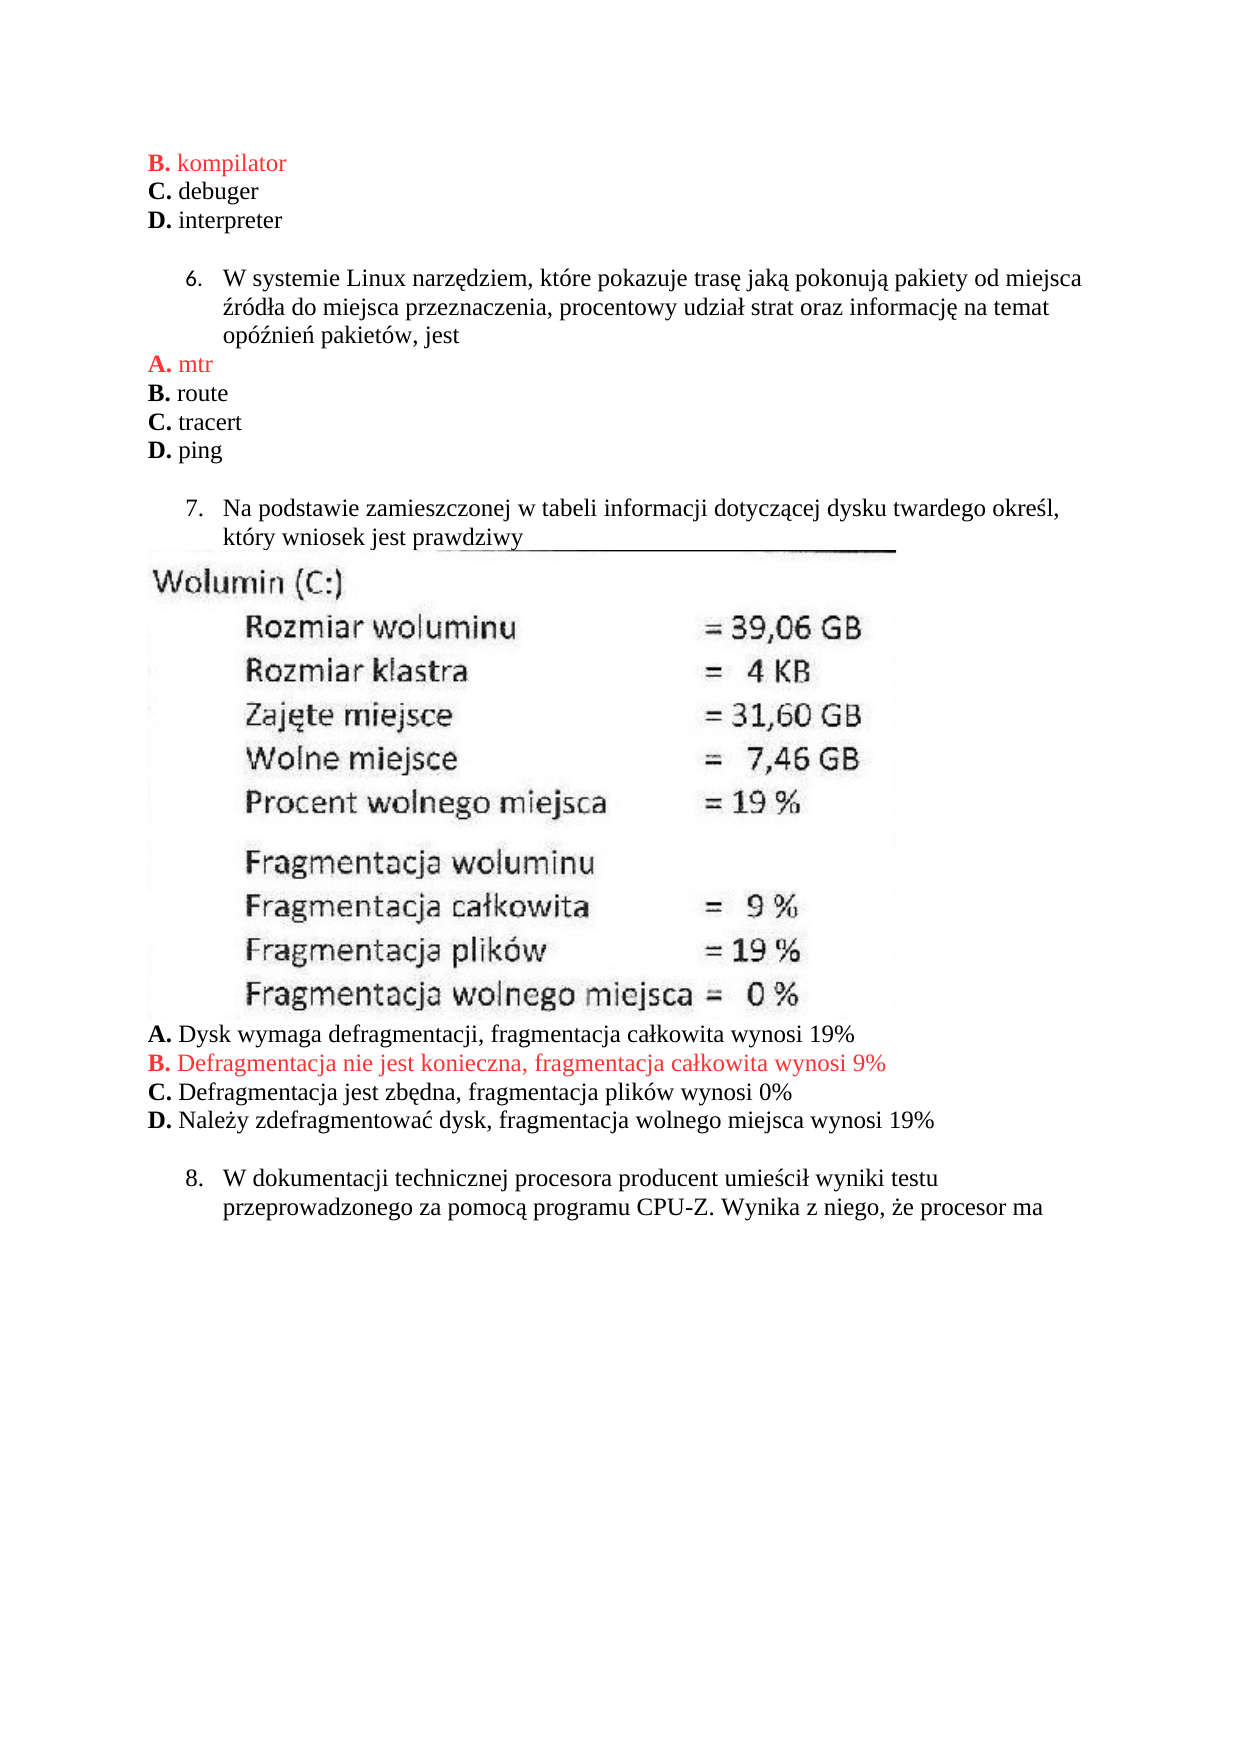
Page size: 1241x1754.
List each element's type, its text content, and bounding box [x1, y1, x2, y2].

text C. debuger [148, 176, 1093, 205]
text C. tracert [148, 407, 1093, 435]
picture [147, 550, 897, 1020]
text A. Dysk wymaga defragmentacji, fragmentacja całkowita wynosi 19% [148, 1019, 1093, 1048]
text B. route [148, 378, 1093, 407]
text B. kompilator [148, 148, 1093, 176]
text A. mtr [148, 349, 1093, 378]
list W dokumentacji technicznej procesora producent umieścił wyniki testu przeprowadzonego za pomocą programu CPU-Z. Wynika z niego, że procesor ma [185, 1163, 1093, 1220]
text D. ping [148, 435, 1093, 464]
text D. interpreter [148, 205, 1093, 234]
list Na podstawie zamieszczonej w tabeli informacji dotyczącej dysku twardego określ, który wniosek jest prawdziwy [185, 493, 1093, 550]
text D. Należy zdefragmentować dysk, fragmentacja wolnego miejsca wynosi 19% [148, 1105, 1093, 1134]
text B. Defragmentacja nie jest konieczna, fragmentacja całkowita wynosi 9% [148, 1048, 1093, 1077]
list W systemie Linux narzędziem, które pokazuje trasę jaką pokonują pakiety od miejsca źródła do miejsca przeznaczenia, procentowy udział strat oraz informację na temat opóźnień pakietów, jest [185, 263, 1093, 349]
text C. Defragmentacja jest zbędna, fragmentacja plików wynosi 0% [148, 1077, 1093, 1105]
